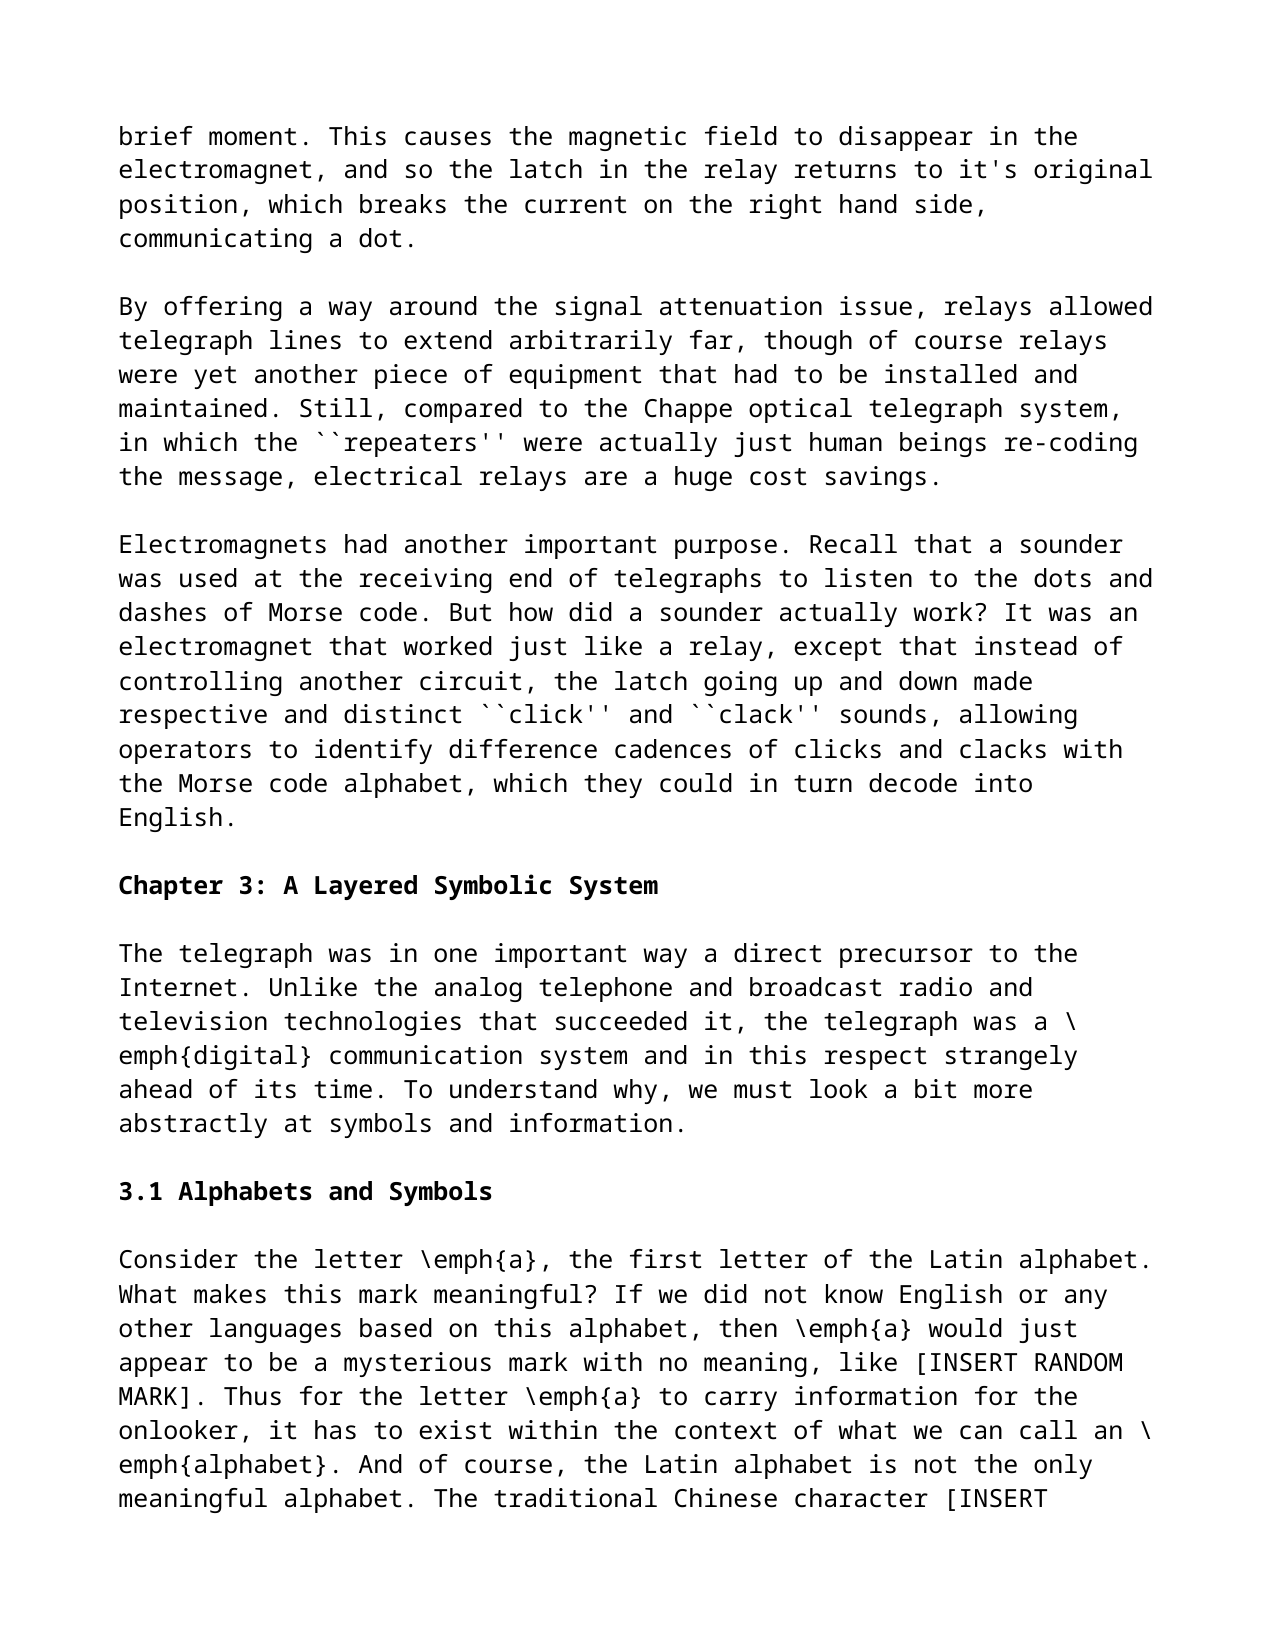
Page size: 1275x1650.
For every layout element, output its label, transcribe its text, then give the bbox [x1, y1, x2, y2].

text Chapter 3: A Layered Symbolic System [118, 867, 1157, 902]
text Consider the letter \emph{a}, the first letter of the Latin alphabet. What makes this mark meaningful? If we did not know English or any other languages based on this alphabet, then \emph{a} would just appear to be a mysterious mark with no meaning, like [INSERT RANDOM MARK]. Thus for the letter \emph{a} to carry information for the onlooker, it has to exist within the context of what we can call an \emph{alphabet}. And of course, the Latin alphabet is not the only meaningful alphabet. The traditional Chinese character [INSERT [118, 1242, 1157, 1515]
text By offering a way around the signal attenuation issue, relays allowed telegraph lines to extend arbitrarily far, though of course relays were yet another piece of equipment that had to be installed and maintained. Still, compared to the Chappe optical telegraph system, in which the ``repeaters'' were actually just human beings re-coding the message, electrical relays are a huge cost savings. [118, 288, 1157, 493]
text 3.1 Alphabets and Symbols [118, 1174, 1157, 1208]
text brief moment. This causes the magnetic field to disappear in the electromagnet, and so the latch in the relay returns to it's original position, which breaks the current on the right hand side, communicating a dot. [118, 118, 1157, 254]
text The telegraph was in one important way a direct precursor to the Internet. Unlike the analog telephone and broadcast radio and television technologies that succeeded it, the telegraph was a \emph{digital} communication system and in this respect strangely ahead of its time. To understand why, we must look a bit more abstractly at symbols and information. [118, 936, 1157, 1140]
text Electromagnets had another important purpose. Recall that a sounder was used at the receiving end of telegraphs to listen to the dots and dashes of Morse code. But how did a sounder actually work? It was an electromagnet that worked just like a relay, except that instead of controlling another circuit, the latch going up and down made respective and distinct ``click'' and ``clack'' sounds, allowing operators to identify difference cadences of clicks and clacks with the Morse code alphabet, which they could in turn decode into English. [118, 527, 1157, 833]
